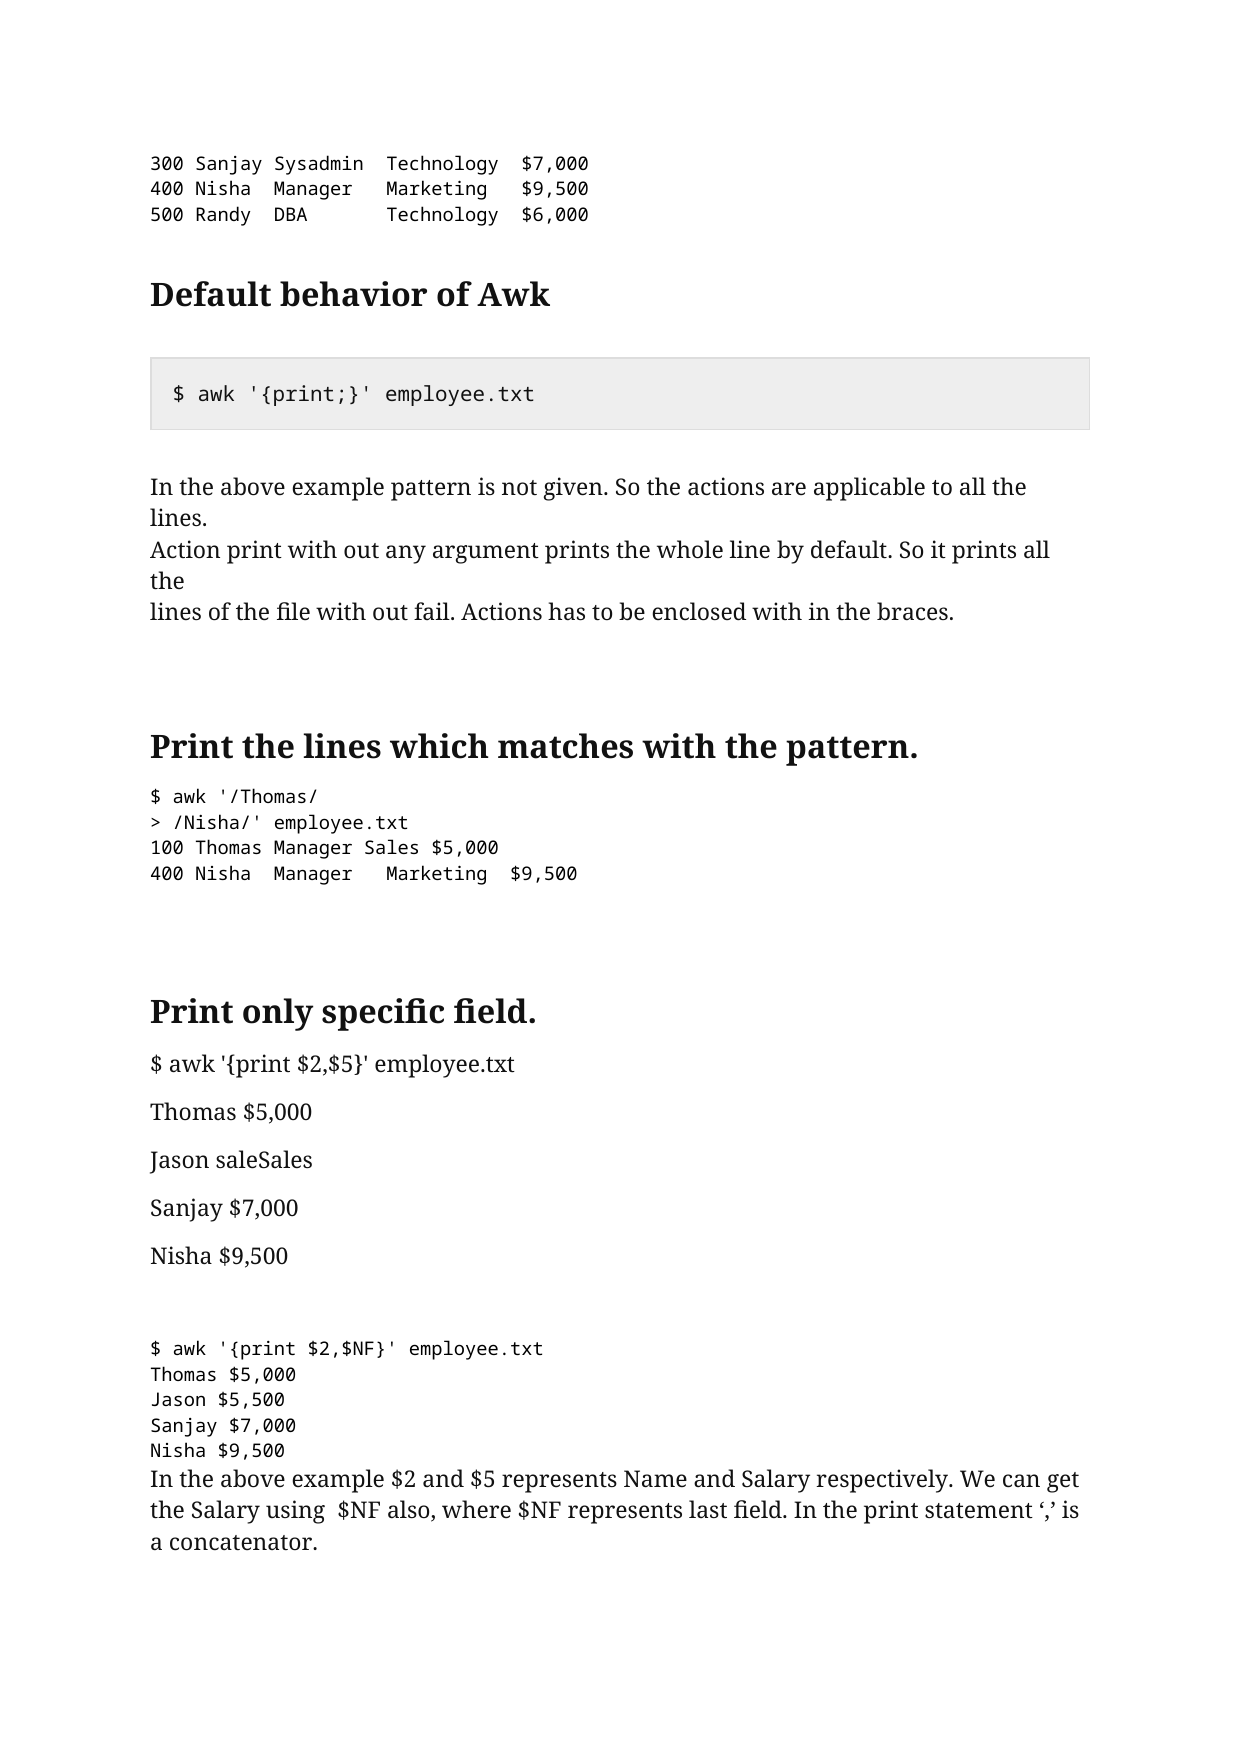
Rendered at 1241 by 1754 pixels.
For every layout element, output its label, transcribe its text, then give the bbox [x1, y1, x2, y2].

text In the above example pattern is not given. So the actions are applicable to all the lines. Action print with out any argument prints the whole line by default. So it prints all the lines of the file with out fail. Actions has to be enclosed with in the braces. [150, 471, 1090, 627]
subtitle Print the lines which matches with the pattern. [150, 724, 1090, 768]
text $ awk '{print;}' employee.txt [152, 359, 1089, 429]
text Sanjay $7,000 [150, 1412, 1090, 1438]
text $ awk '{print $2,$NF}' employee.txt [150, 1336, 1090, 1361]
text Thomas $5,000 [150, 1361, 1090, 1387]
text Thomas $5,000 [150, 1096, 1090, 1127]
text Sanjay $7,000 [150, 1192, 1090, 1223]
text 400 Nisha Manager Marketing $9,500 [150, 860, 1090, 886]
text Jason saleSales [150, 1144, 1090, 1175]
subtitle Print only specific field. [150, 989, 1090, 1033]
text Nisha $9,500 [150, 1240, 1090, 1271]
text $ awk '/Thomas/ [150, 783, 1090, 809]
text > /Nisha/' employee.txt [150, 809, 1090, 834]
text 100 Thomas Manager Sales $5,000 [150, 834, 1090, 860]
text 500 Randy DBA Technology $6,000 [150, 201, 1090, 227]
text $ awk '{print $2,$5}' employee.txt [150, 1048, 1090, 1079]
subtitle Default behavior of Awk [150, 272, 1090, 316]
text Nisha $9,500 [150, 1438, 1090, 1463]
text 400 Nisha Manager Marketing $9,500 [150, 176, 1090, 201]
text In the above example $2 and $5 represents Name and Salary respectively. We can get the Salary using $NF also, where $NF represents last field. In the print statement ‘,’ is a concatenator. [150, 1463, 1090, 1557]
text 300 Sanjay Sysadmin Technology $7,000 [150, 150, 1090, 176]
text Jason $5,500 [150, 1387, 1090, 1412]
